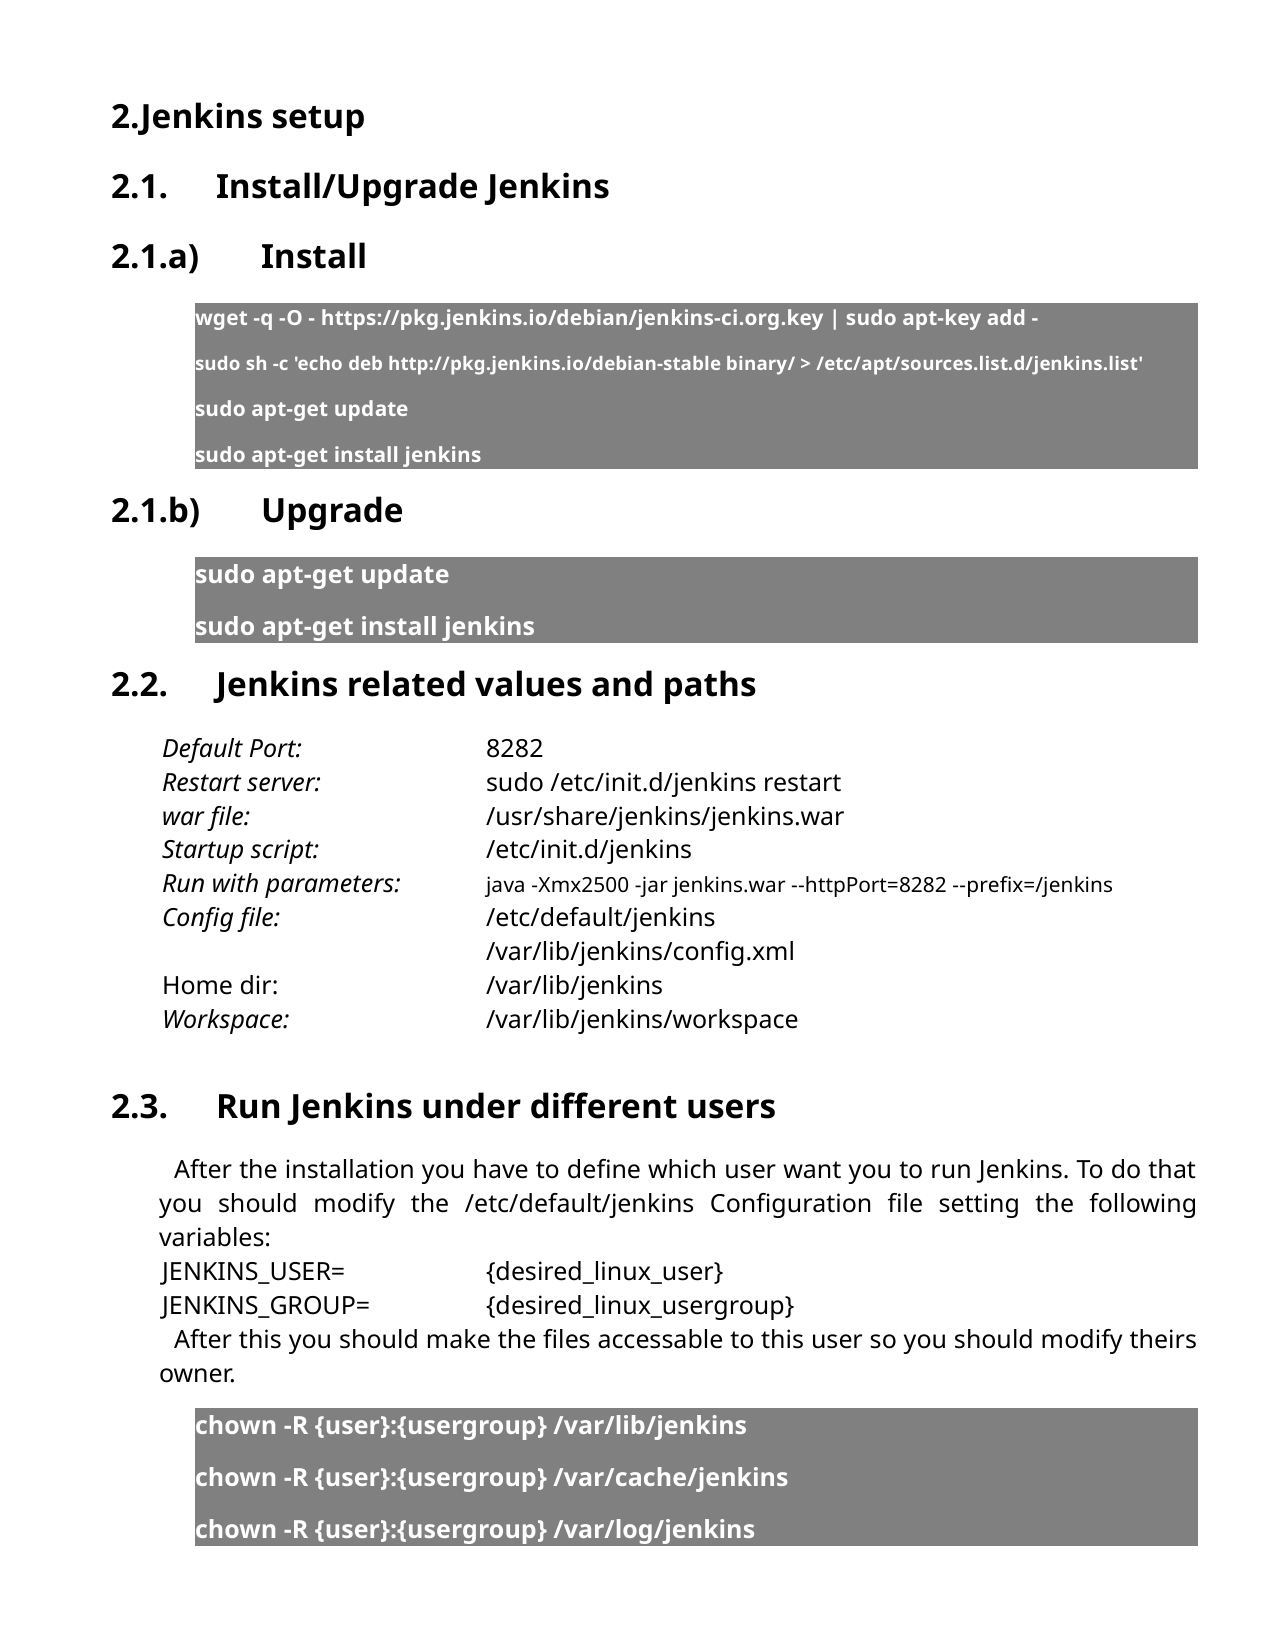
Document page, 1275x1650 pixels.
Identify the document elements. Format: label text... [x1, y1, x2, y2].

text sudo apt-get update [195, 557, 1198, 591]
text chown -R {user}:{usergroup} /var/cache/jenkins [195, 1460, 1198, 1494]
text chown -R {user}:{usergroup} /var/log/jenkins [195, 1512, 1198, 1546]
text wget -q -O - https://pkg.jenkins.io/debian/jenkins-ci.org.key | sudo apt-key add - [195, 303, 1198, 331]
list Run with parameters: java -Xmx2500 -jar jenkins.war --httpPort=8282 --prefix=/jenkins [162, 866, 1198, 900]
text chown -R {user}:{usergroup} /var/lib/jenkins [195, 1408, 1198, 1442]
list Restart server: sudo /etc/init.d/jenkins restart [162, 764, 1198, 798]
list /var/lib/jenkins/config.xml [486, 934, 1198, 968]
list Default Port: 8282 [162, 731, 1198, 764]
list JENKINS_GROUP= {desired_linux_usergroup} [162, 1288, 1198, 1322]
text After the installation you have to define which user want you to run Jenkins. To do that you should modify the /etc/default/jenkins Configuration file setting the following variables: [159, 1152, 1198, 1254]
list JENKINS_USER= {desired_linux_user} [162, 1254, 1198, 1288]
list Workspace: /var/lib/jenkins/workspace [162, 1002, 1198, 1036]
list Home dir: /var/lib/jenkins [162, 968, 1198, 1002]
text sudo apt-get update [195, 393, 1198, 422]
subtitle Upgrade [111, 487, 1198, 533]
subtitle Run Jenkins under different users [111, 1082, 1198, 1128]
text After this you should make the files accessable to this user so you should modify theirs owner. [159, 1322, 1198, 1390]
list war file: /usr/share/jenkins/jenkins.war [162, 798, 1198, 832]
subtitle Jenkins related values and paths [111, 661, 1198, 707]
list Startup script: /etc/init.d/jenkins [162, 832, 1198, 866]
subtitle Install/Upgrade Jenkins [111, 163, 1198, 209]
list Config file: /etc/default/jenkins [162, 900, 1198, 934]
text sudo apt-get install jenkins [195, 609, 1198, 643]
subtitle Jenkins setup [111, 93, 1198, 139]
text sudo apt-get install jenkins [195, 440, 1198, 469]
subtitle Install [111, 233, 1198, 279]
text sudo sh -c 'echo deb http://pkg.jenkins.io/debian-stable binary/ > /etc/apt/sources.list.d/jenkins.list' [195, 349, 1198, 376]
